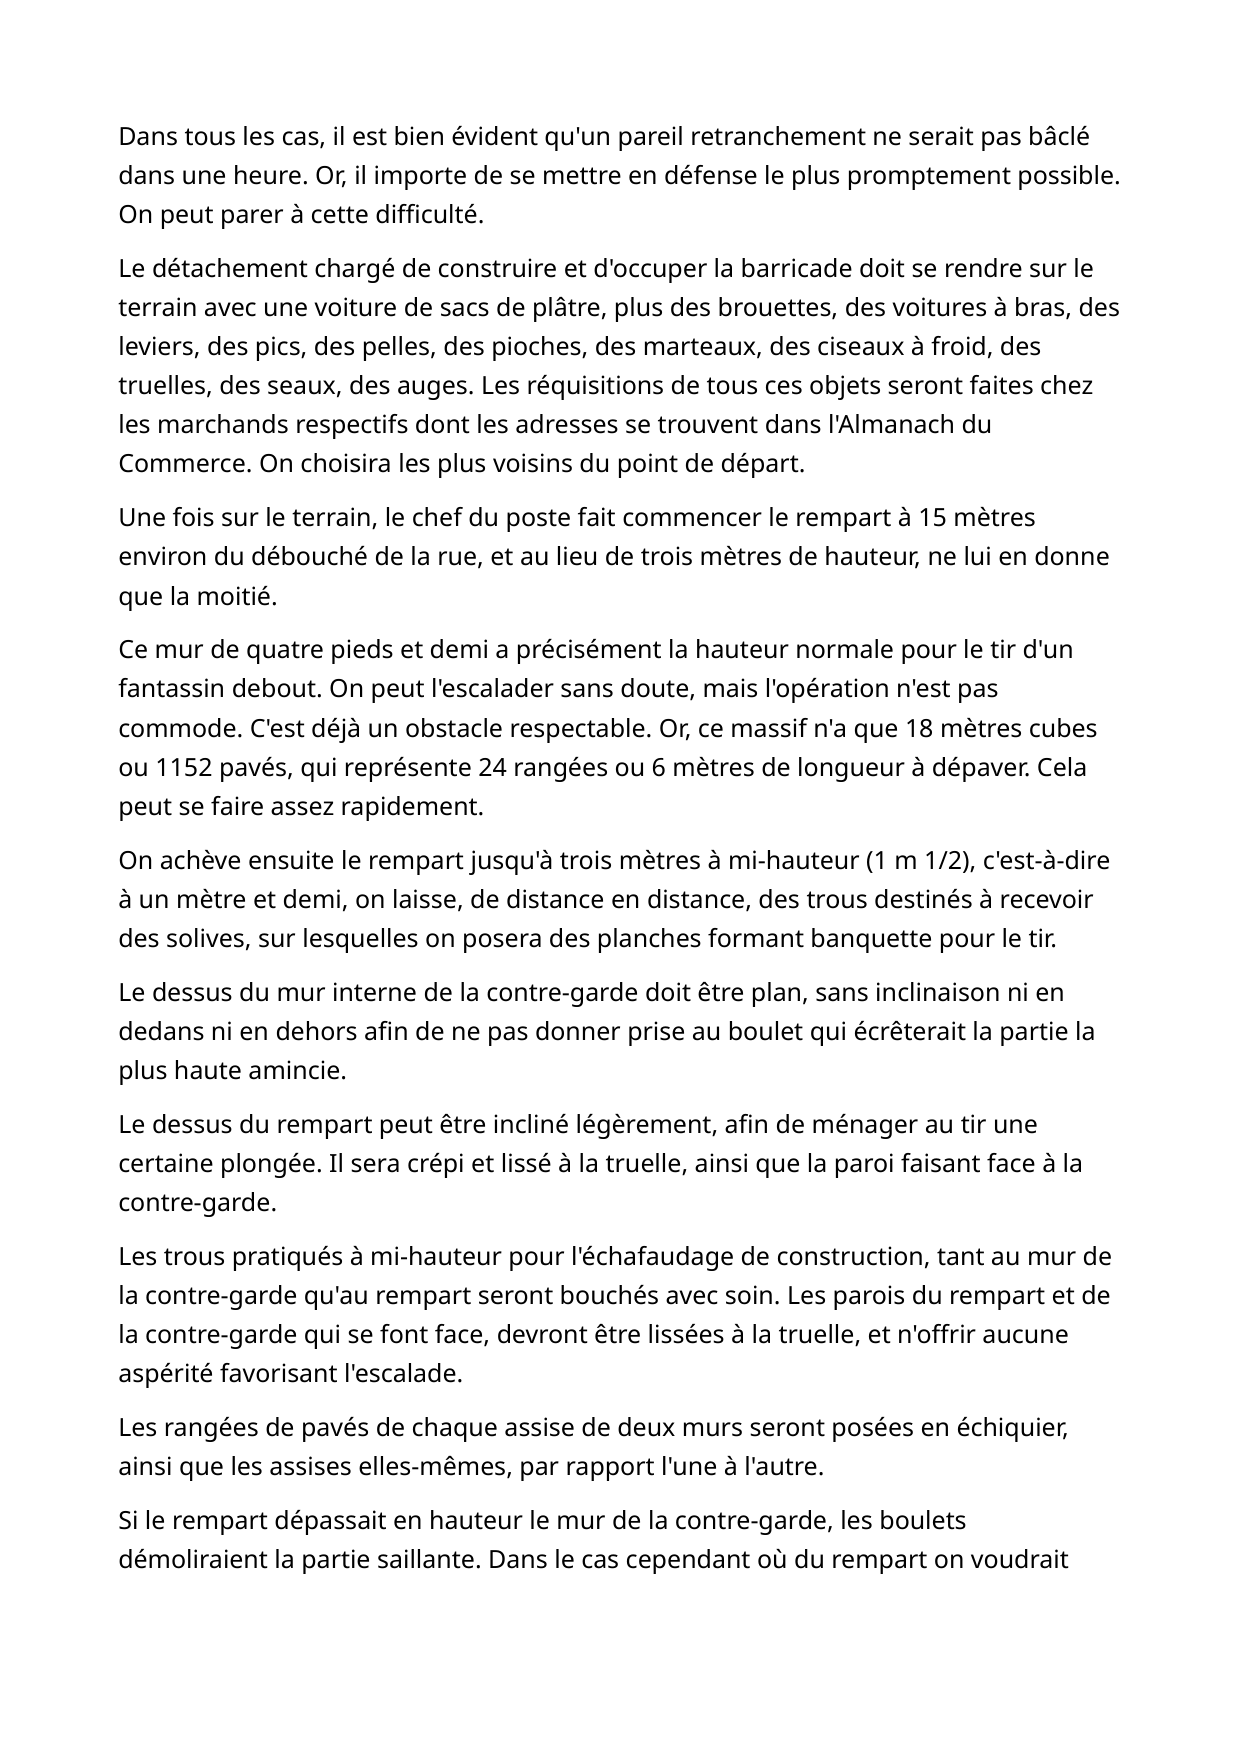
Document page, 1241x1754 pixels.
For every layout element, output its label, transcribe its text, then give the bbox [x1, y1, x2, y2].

text Une fois sur le terrain, le chef du poste fait commencer le rempart à 15 mètres environ du débouché de la rue, et au lieu de trois mètres de hauteur, ne lui en donne que la moitié. [118, 500, 1122, 612]
text Dans tous les cas, il est bien évident qu'un pareil retranchement ne serait pas bâclé dans une heure. Or, il importe de se mettre en défense le plus promptement possible. On peut parer à cette difficulté. [118, 118, 1122, 231]
text Le dessus du mur interne de la contre-garde doit être plan, sans inclinaison ni en dedans ni en dehors afin de ne pas donner prise au boulet qui écrêterait la partie la plus haute amincie. [118, 974, 1122, 1087]
text Ce mur de quatre pieds et demi a précisément la hauteur normale pour le tir d'un fantassin debout. On peut l'escalader sans doute, mais l'opération n'est pas commode. C'est déjà un obstacle respectable. Or, ce massif n'a que 18 mètres cubes ou 1152 pavés, qui représente 24 rangées ou 6 mètres de longueur à dépaver. Cela peut se faire assez rapidement. [118, 632, 1122, 823]
text On achève ensuite le rempart jusqu'à trois mètres à mi-hauteur (1 m 1/2), c'est-à-dire à un mètre et demi, on laisse, de distance en distance, des trous destinés à recevoir des solives, sur lesquelles on posera des planches formant banquette pour le tir. [118, 842, 1122, 955]
text Le détachement chargé de construire et d'occuper la barricade doit se rendre sur le terrain avec une voiture de sacs de plâtre, plus des brouettes, des voitures à bras, des leviers, des pics, des pelles, des pioches, des marteaux, des ciseaux à froid, des truelles, des seaux, des auges. Les réquisitions de tous ces objets seront faites chez les marchands respectifs dont les adresses se trouvent dans l'Almanach du Commerce. On choisira les plus voisins du point de départ. [118, 250, 1122, 480]
text Le dessus du rempart peut être incliné légèrement, afin de ménager au tir une certaine plongée. Il sera crépi et lissé à la truelle, ainsi que la paroi faisant face à la contre-garde. [118, 1106, 1122, 1219]
text Les rangées de pavés de chaque assise de deux murs seront posées en échiquier, ainsi que les assises elles-mêmes, par rapport l'une à l'autre. [118, 1410, 1122, 1483]
text Les trous pratiqués à mi-hauteur pour l'échafaudage de construction, tant au mur de la contre-garde qu'au rempart seront bouchés avec soin. Les parois du rempart et de la contre-garde qui se font face, devront être lissées à la truelle, et n'offrir aucune aspérité favorisant l'escalade. [118, 1238, 1122, 1390]
text Si le rempart dépassait en hauteur le mur de la contre-garde, les boulets démoliraient la partie saillante. Dans le cas cependant où du rempart on voudrait [118, 1503, 1122, 1576]
